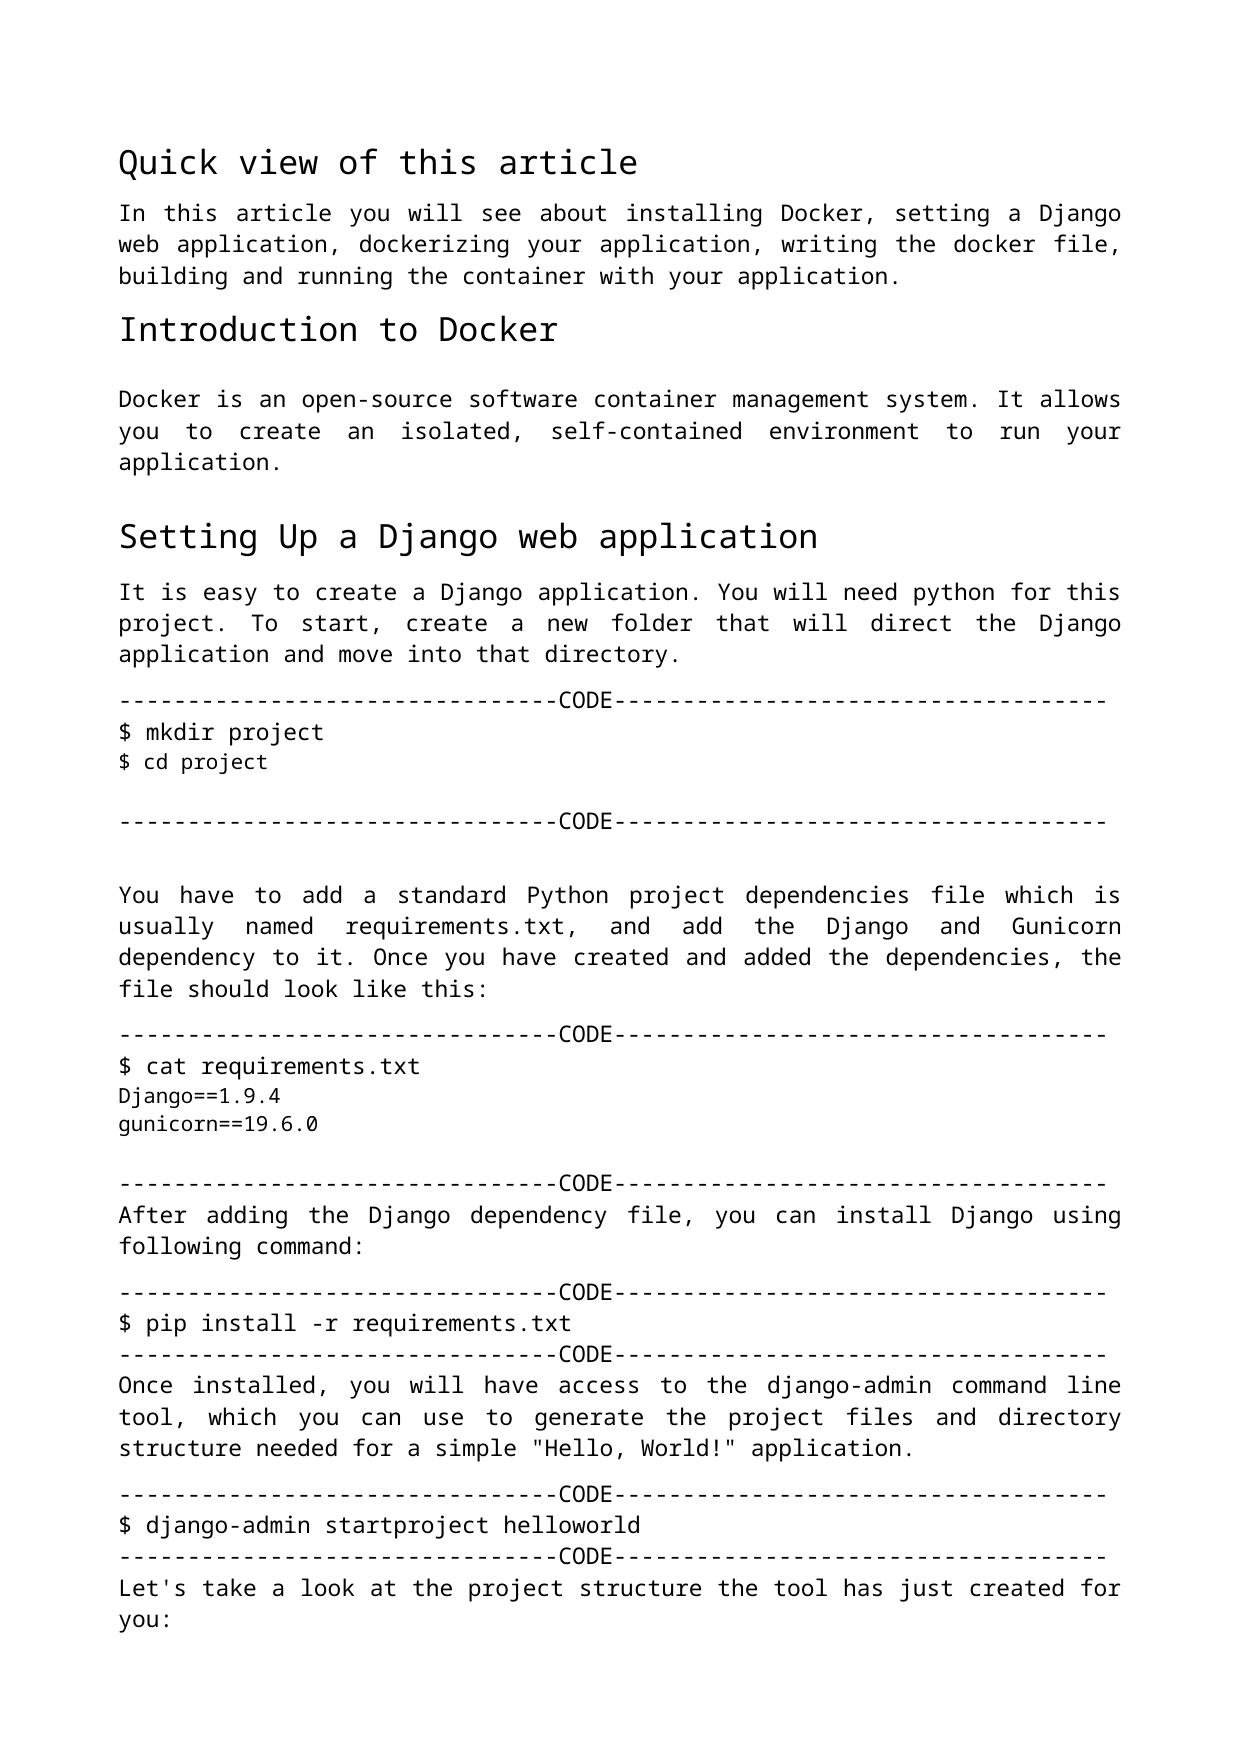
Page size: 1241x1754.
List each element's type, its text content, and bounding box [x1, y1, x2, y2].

text --------------------------------CODE------------------------------------ [118, 1276, 1122, 1307]
text After adding the Django dependency file, you can install Django using following command: [118, 1198, 1122, 1261]
text --------------------------------CODE------------------------------------ [118, 805, 1122, 836]
text Once installed, you will have access to the django-admin command line tool, which you can use to generate the project files and directory structure needed for a simple "Hello, World!" application. [118, 1369, 1122, 1463]
text $ cd project [118, 747, 1122, 775]
text Docker is an open-source software container management system. It allows you to create an isolated, self-contained environment to run your application. [118, 383, 1122, 477]
text Introduction to Docker [118, 306, 1122, 351]
subtitle Quick view of this article [118, 139, 1122, 185]
text You have to add a standard Python project dependencies file which is usually named requirements.txt, and add the Django and Gunicorn dependency to it. Once you have created and added the dependencies, the file should look like this: [118, 879, 1122, 1004]
text In this article you will see about installing Docker, setting a Django web application, dockerizing your application, writing the docker file, building and running the container with your application. [118, 197, 1122, 291]
text Setting Up a Django web application [118, 513, 1122, 558]
text $ django-admin startproject helloworld [118, 1509, 1122, 1540]
text --------------------------------CODE------------------------------------ [118, 1338, 1122, 1369]
text gunicorn==19.6.0 [118, 1109, 1122, 1138]
text --------------------------------CODE------------------------------------ [118, 684, 1122, 716]
text $ mkdir project [118, 716, 1122, 747]
text $ cat requirements.txt [118, 1050, 1122, 1081]
text --------------------------------CODE------------------------------------ [118, 1478, 1122, 1509]
text It is easy to create a Django application. You will need python for this project. To start, create a new folder that will direct the Django application and move into that directory. [118, 576, 1122, 670]
text --------------------------------CODE------------------------------------ [118, 1167, 1122, 1198]
text --------------------------------CODE------------------------------------ [118, 1018, 1122, 1050]
text Let's take a look at the project structure the tool has just created for you: [118, 1571, 1122, 1634]
text --------------------------------CODE------------------------------------ [118, 1540, 1122, 1571]
text Django==1.9.4 [118, 1081, 1122, 1109]
text $ pip install -r requirements.txt [118, 1307, 1122, 1338]
